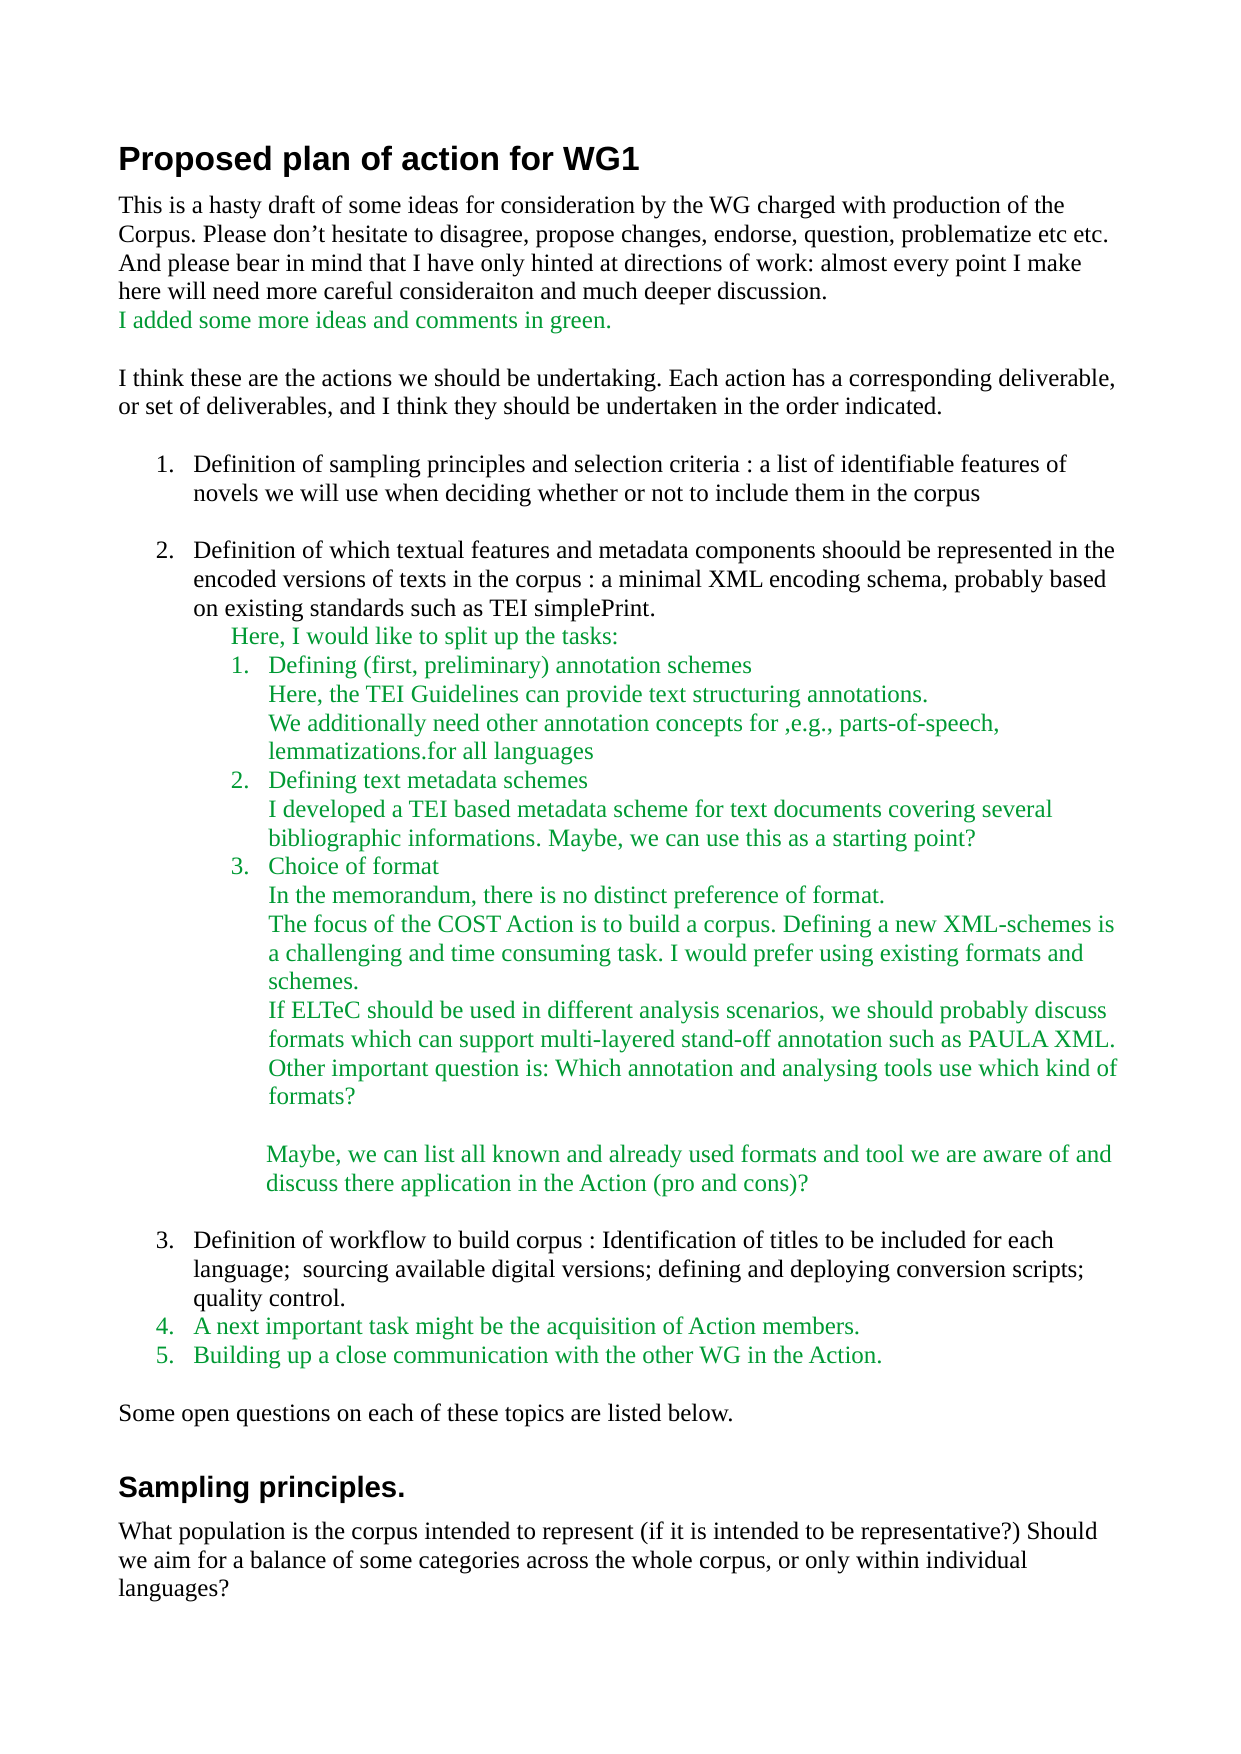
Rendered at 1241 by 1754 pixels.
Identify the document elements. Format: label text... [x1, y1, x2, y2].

text I added some more ideas and comments in green. [118, 305, 1122, 334]
list Other important question is: Which annotation and analysing tools use which kind of formats? [231, 1053, 1122, 1110]
list Definition of sampling principles and selection criteria : a list of identifiable features of novels we will use when deciding whether or not to include them in the corpus [156, 449, 1122, 506]
list Defining text metadata schemes [231, 765, 1122, 794]
text I think these are the actions we should be undertaking. Each action has a corresponding deliverable, or set of deliverables, and I think they should be undertaken in the order indicated. [118, 363, 1122, 420]
subtitle Sampling principles. [118, 1470, 1122, 1503]
list Building up a close communication with the other WG in the Action. [156, 1340, 1122, 1369]
list Choice of format [231, 851, 1122, 880]
list Definition of which textual features and metadata components shoould be represented in the encoded versions of texts in the corpus : a minimal XML encoding schema, probably based on existing standards such as TEI simplePrint. [156, 535, 1122, 621]
list Definition of workflow to build corpus : Identification of titles to be included for each language; sourcing available digital versions; defining and deploying conversion scripts; quality control. [156, 1225, 1122, 1311]
list The focus of the COST Action is to build a corpus. Defining a new XML-schemes is a challenging and time consuming task. I would prefer using existing formats and schemes. [231, 909, 1122, 995]
list Here, I would like to split up the tasks: [193, 621, 1122, 650]
list Defining (first, preliminary) annotation schemes [231, 650, 1122, 679]
text What population is the corpus intended to represent (if it is intended to be representative?) Should we aim for a balance of some categories across the whole corpus, or only within individual languages? [118, 1516, 1122, 1602]
text This is a hasty draft of some ideas for consideration by the WG charged with production of the Corpus. Please don’t hesitate to disagree, propose changes, endorse, question, problematize etc etc. And please bear in mind that I have only hinted at directions of work: almost every point I make here will need more careful consideraiton and much deeper discussion. [118, 190, 1122, 305]
list I developed a TEI based metadata scheme for text documents covering several bibliographic informations. Maybe, we can use this as a starting point? [231, 794, 1122, 851]
subtitle Proposed plan of action for WG1 [118, 139, 1122, 178]
list We additionally need other annotation concepts for ,e.g., parts-of-speech, lemmatizations.for all languages [231, 708, 1122, 765]
text Some open questions on each of these topics are listed below. [118, 1398, 1122, 1426]
list In the memorandum, there is no distinct preference of format. [231, 880, 1122, 909]
list If ELTeC should be used in different analysis scenarios, we should probably discuss formats which can support multi-layered stand-off annotation such as PAULA XML. [231, 995, 1122, 1053]
text Maybe, we can list all known and already used formats and tool we are aware of and discuss there application in the Action (pro and cons)? [118, 1139, 1122, 1196]
list A next important task might be the acquisition of Action members. [156, 1311, 1122, 1340]
list Here, the TEI Guidelines can provide text structuring annotations. [231, 679, 1122, 708]
